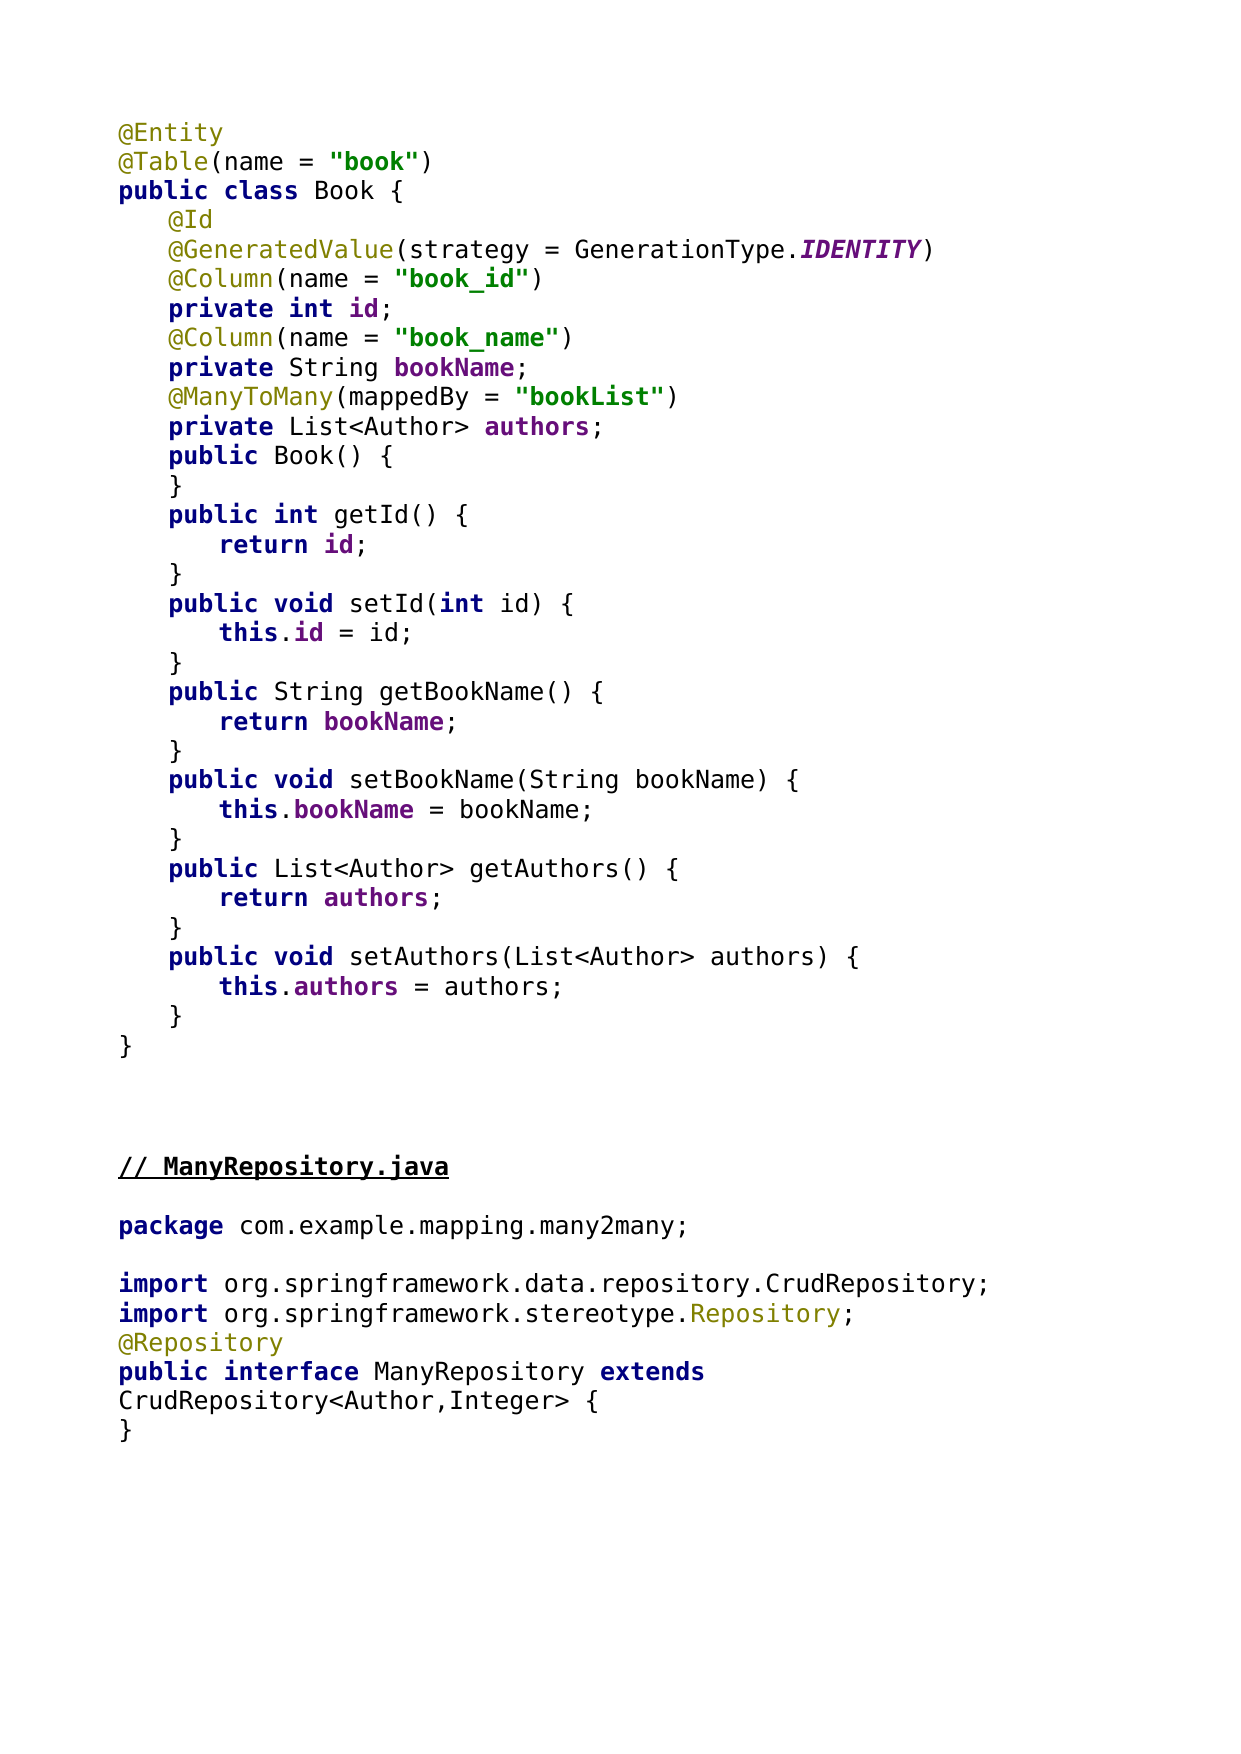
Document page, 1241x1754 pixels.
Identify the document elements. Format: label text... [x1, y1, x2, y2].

text // ManyRepository.java [118, 1152, 1122, 1182]
text this.authors = authors; [118, 972, 1122, 1002]
text @GeneratedValue(strategy = GenerationType.IDENTITY) [118, 235, 1122, 264]
text return id; [118, 530, 1122, 559]
text return authors; [118, 884, 1122, 913]
text } [118, 913, 1122, 943]
text public interface ManyRepository extends CrudRepository<Author,Integer> { [118, 1357, 1122, 1416]
text public int getId() { [118, 500, 1122, 530]
text @Repository [118, 1328, 1122, 1357]
text } [118, 1416, 1122, 1445]
text @Id [118, 206, 1122, 235]
text private List<Author> authors; [118, 412, 1122, 441]
text public void setAuthors(List<Author> authors) { [118, 943, 1122, 972]
text import org.springframework.stereotype.Repository; [118, 1299, 1122, 1328]
text } [118, 736, 1122, 766]
text public class Book { [118, 176, 1122, 206]
text } [118, 1002, 1122, 1031]
text public void setId(int id) { [118, 589, 1122, 618]
text } [118, 648, 1122, 677]
text @ManyToMany(mappedBy = "bookList") [118, 382, 1122, 412]
text import org.springframework.data.repository.CrudRepository; [118, 1270, 1122, 1299]
text @Column(name = "book_id") [118, 264, 1122, 294]
text } [118, 825, 1122, 854]
text public void setBookName(String bookName) { [118, 766, 1122, 795]
text @Column(name = "book_name") [118, 323, 1122, 353]
text } [118, 559, 1122, 589]
text @Entity [118, 118, 1122, 147]
text private int id; [118, 294, 1122, 323]
text @Table(name = "book") [118, 147, 1122, 176]
text private String bookName; [118, 353, 1122, 382]
text return bookName; [118, 707, 1122, 736]
text this.id = id; [118, 618, 1122, 648]
text public Book() { [118, 441, 1122, 471]
text this.bookName = bookName; [118, 795, 1122, 825]
text public String getBookName() { [118, 677, 1122, 707]
text public List<Author> getAuthors() { [118, 854, 1122, 884]
text package com.example.mapping.many2many; [118, 1211, 1122, 1240]
text } [118, 471, 1122, 500]
text } [118, 1031, 1122, 1060]
